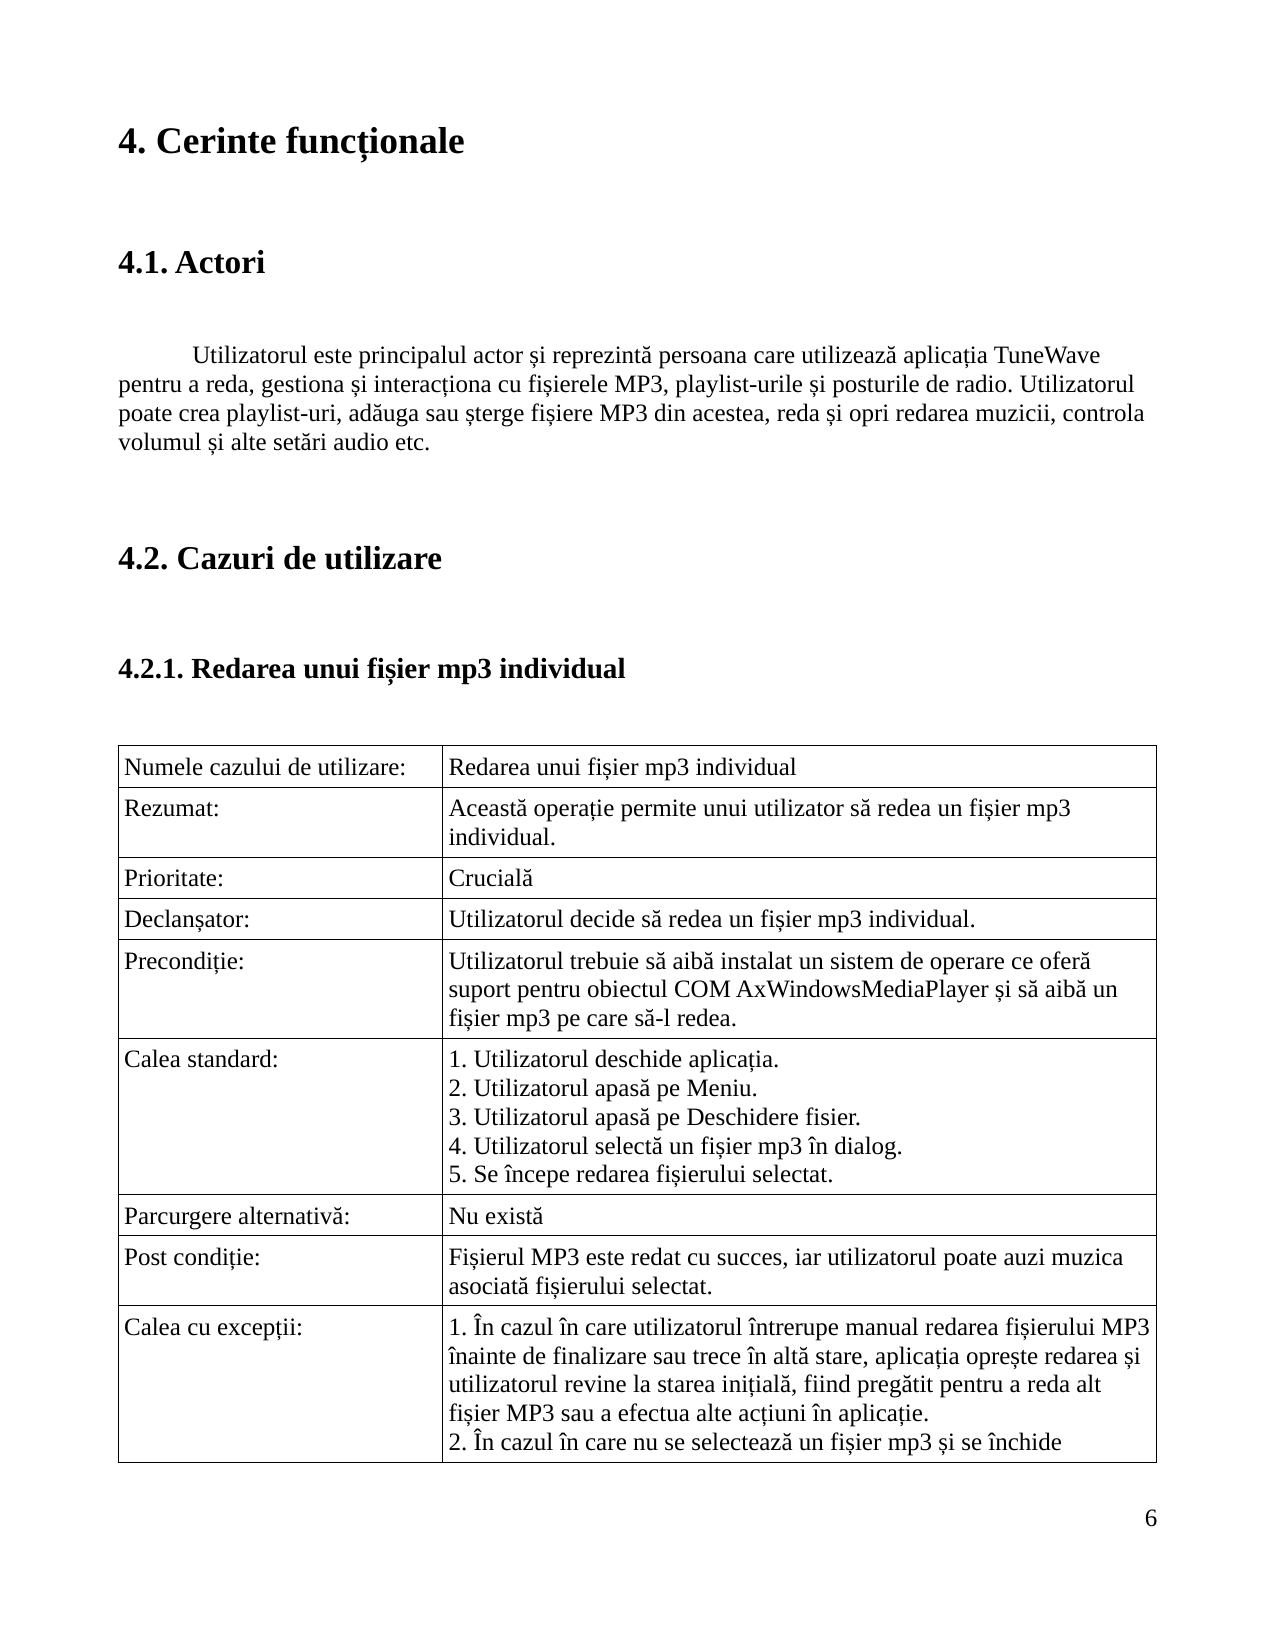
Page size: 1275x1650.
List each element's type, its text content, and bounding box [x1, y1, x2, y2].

table_cell Declanșator: [119, 899, 442, 939]
table_cell 1. Utilizatorul deschide aplicația. 2. Utilizatorul apasă pe Meniu. 3. Utilizatorul apasă pe Deschidere fisier. 4. Utilizatorul selectă un fișier mp3 în dialog. 5. Se începe redarea fișierului selectat. [443, 1039, 1156, 1194]
table_cell Utilizatorul decide să redea un fișier mp3 individual. [443, 899, 1156, 939]
subtitle 4.2.1. Redarea unui fișier mp3 individual [118, 652, 1157, 685]
table_header Redarea unui fișier mp3 individual [443, 746, 1156, 787]
table_cell Calea standard: [119, 1039, 442, 1194]
table_header Numele cazului de utilizare: [119, 746, 442, 787]
table_cell Parcurgere alternativă: [119, 1195, 442, 1235]
table_cell Prioritate: [119, 858, 442, 898]
table_cell Calea cu excepții: [119, 1306, 442, 1462]
table_cell 1. În cazul în care utilizatorul întrerupe manual redarea fișierului MP3 înainte de finalizare sau trece în altă stare, aplicația oprește redarea și utilizatorul revine la starea inițială, fiind pregătit pentru a reda alt fișier MP3 sau a efectua alte acțiuni în aplicație. 2. În cazul în care nu se selectează un fișier mp3 și se închide [443, 1306, 1156, 1462]
table_cell Precondiție: [119, 940, 442, 1038]
subtitle 4. Cerinte funcționale [118, 118, 1157, 161]
table_cell Rezumat: [119, 788, 442, 857]
table_cell Nu există [443, 1195, 1156, 1235]
table_cell Post condiție: [119, 1236, 442, 1305]
table_cell Fișierul MP3 este redat cu succes, iar utilizatorul poate auzi muzica asociată fișierului selectat. [443, 1236, 1156, 1305]
table_cell Utilizatorul trebuie să aibă instalat un sistem de operare ce oferă suport pentru obiectul COM AxWindowsMediaPlayer și să aibă un fișier mp3 pe care să-l redea. [443, 940, 1156, 1038]
text Utilizatorul este principalul actor și reprezintă persoana care utilizează aplicația TuneWave pentru a reda, gestiona și interacționa cu fișierele MP3, playlist-urile și posturile de radio. Utilizatorul poate crea playlist-uri, adăuga sau șterge fișiere MP3 din acestea, reda și opri redarea muzicii, controla volumul și alte setări audio etc. [118, 341, 1157, 456]
table_cell Această operație permite unui utilizator să redea un fișier mp3 individual. [443, 788, 1156, 857]
subtitle 4.2. Cazuri de utilizare [118, 539, 1157, 577]
subtitle 4.1. Actori [118, 242, 1157, 281]
table_cell Crucială [443, 858, 1156, 898]
